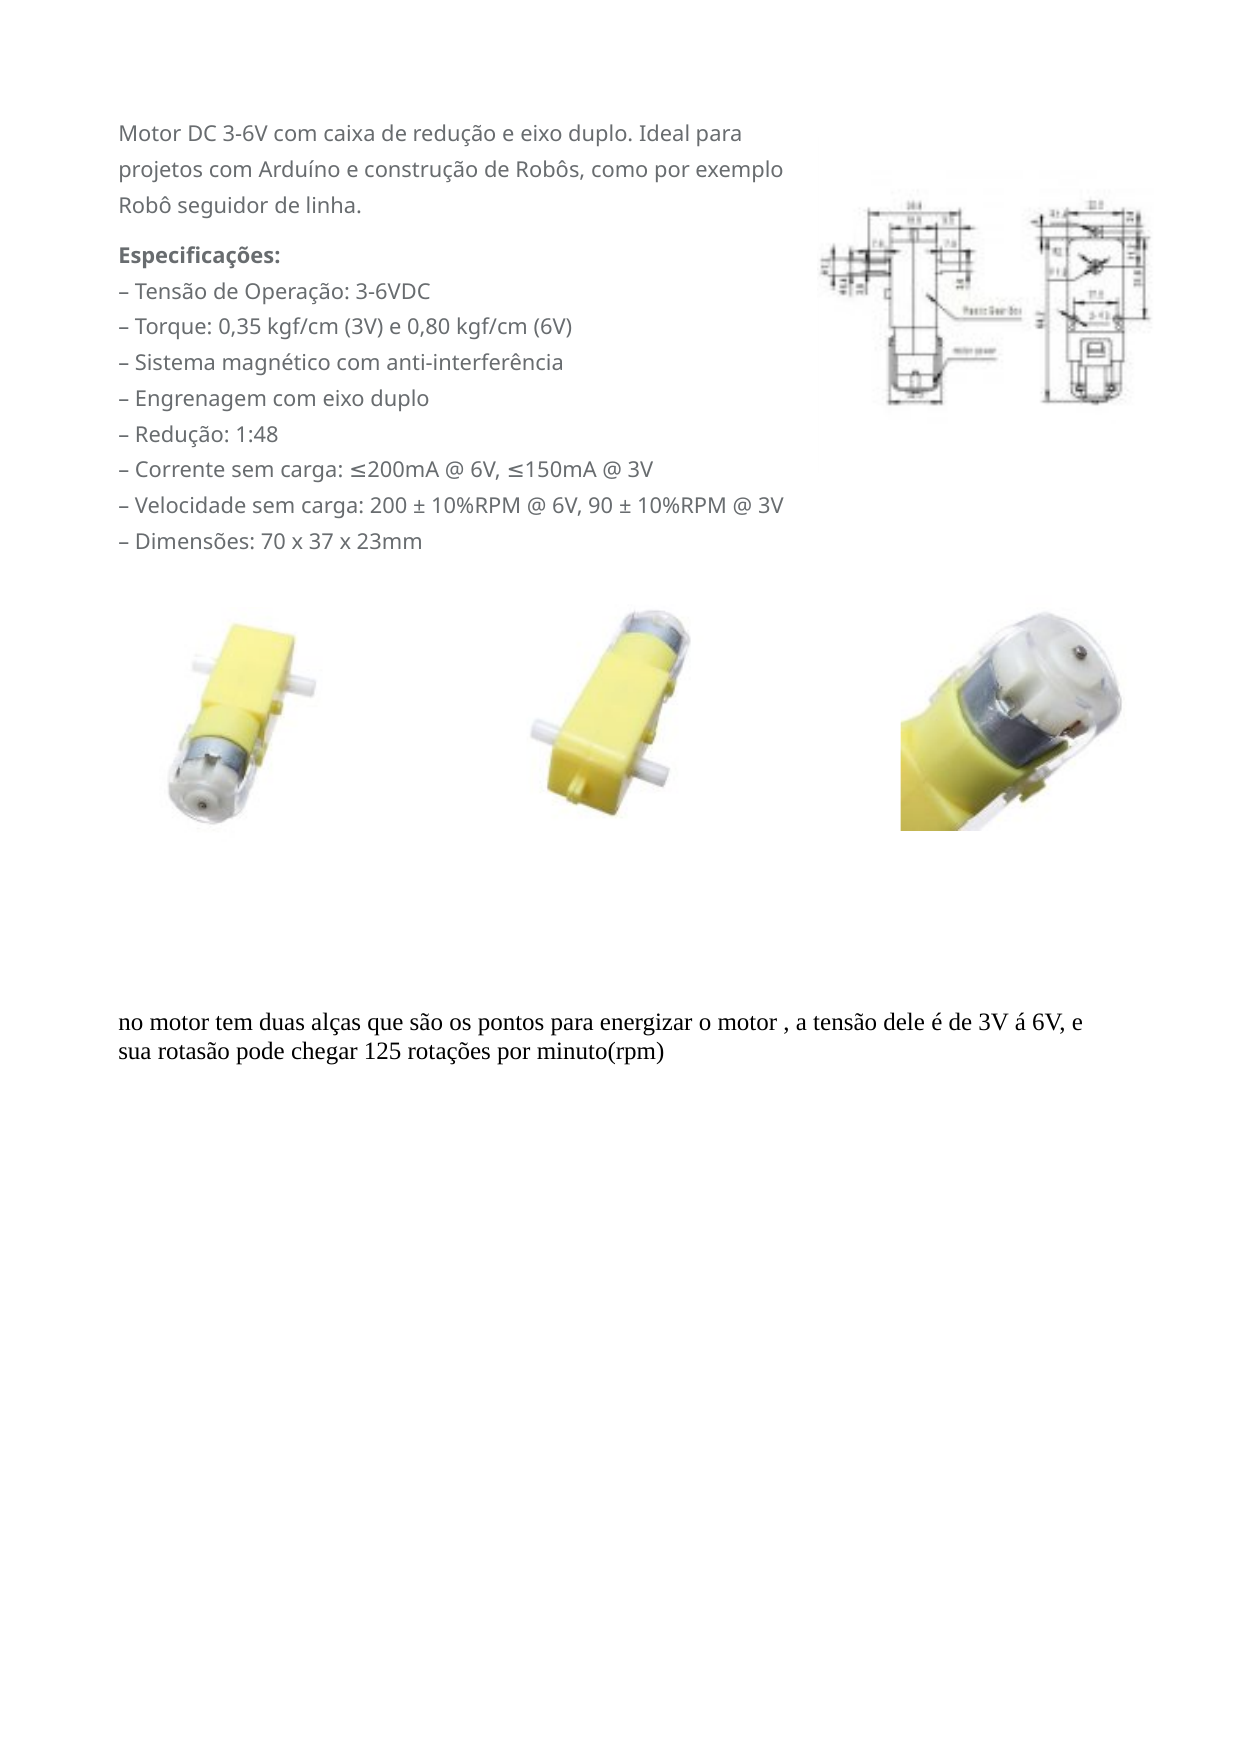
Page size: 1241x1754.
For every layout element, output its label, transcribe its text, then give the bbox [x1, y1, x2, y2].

text no motor tem duas alças que são os pontos para energizar o motor , a tensão dele é de 3V á 6V, e sua rotasão pode chegar 125 rotações por minuto(rpm) [118, 1007, 1122, 1065]
text Motor DC 3-6V com caixa de redução e eixo duplo. Ideal para projetos com Arduíno e construção de Robôs, como por exemplo Robô seguidor de linha. [118, 118, 1122, 219]
picture [817, 137, 1167, 473]
picture [900, 595, 1135, 831]
picture [122, 607, 357, 842]
text Especificações: – Tensão de Operação: 3-6VDC – Torque: 0,35 kgf/cm (3V) e 0,80 kgf/cm (6V) – Sistema magnético com anti-interferência – Engrenagem com eixo duplo – Redução: 1:48 – Corrente sem carga: ≤200mA @ 6V, ≤150mA @ 3V – Velocidade sem carga: 200 ± 10%RPM @ 6V, 90 ± 10%RPM @ 3V – Dimensões: 70 x 37 x 23mm [118, 240, 1122, 556]
picture [502, 593, 738, 828]
